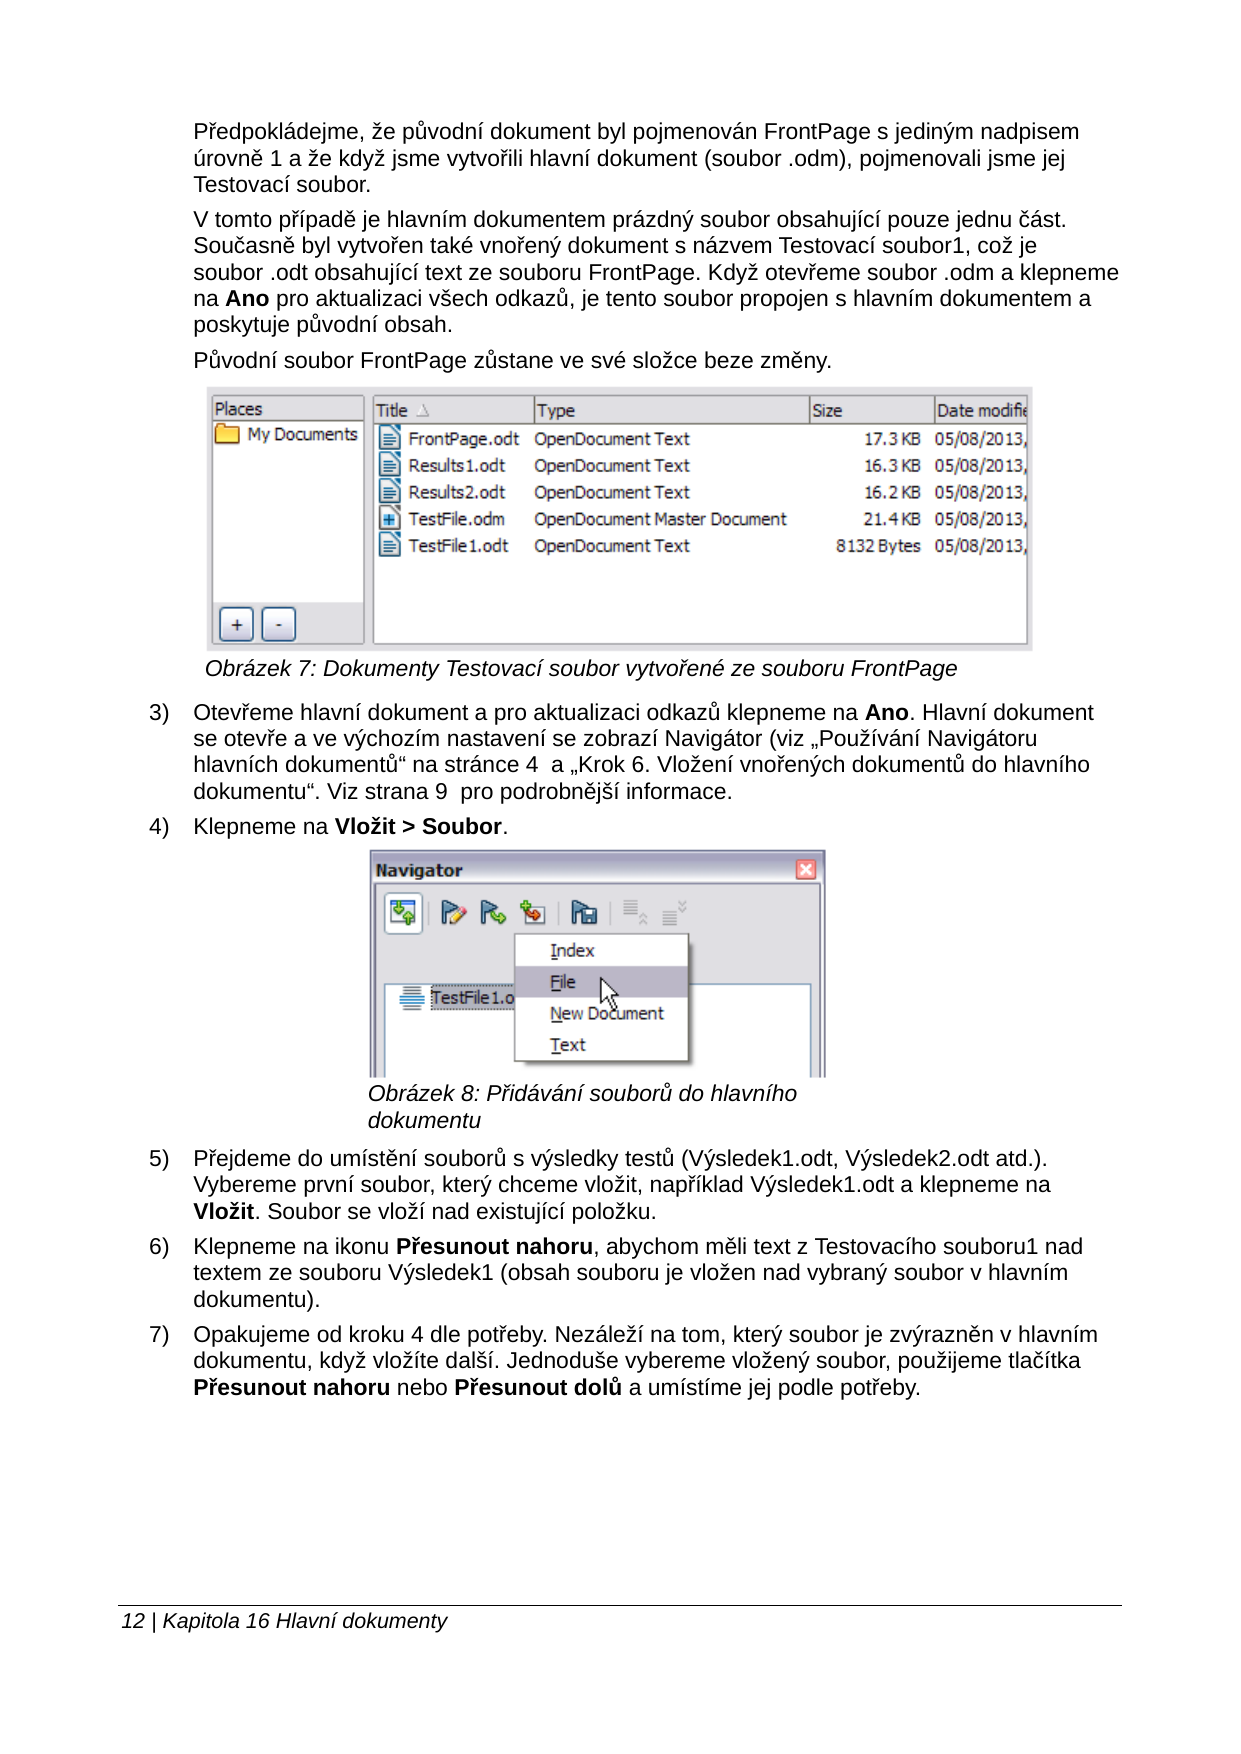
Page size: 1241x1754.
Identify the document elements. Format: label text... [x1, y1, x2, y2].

list Předpokládejme, že původní dokument byl pojmenován FrontPage s jediným nadpisem úrovně 1 a že když jsme vytvořili hlavní dokument (soubor .odm), pojmenovali jsme jej Testovací soubor. [193, 118, 1122, 197]
list Klepneme na ikonu Přesunout nahoru, abychom měli text z Testovacího souboru1 nad textem ze souboru Výsledek1 (obsah souboru je vložen nad vybraný soubor v hlavním dokumentu). [169, 1233, 1122, 1312]
list Přejdeme do umístění souborů s výsledky testů (Výsledek1.odt, Výsledek2.odt atd.). Vybereme první soubor, který chceme vložit, například Výsledek1.odt a klepneme na Vložit. Soubor se vloží nad existující položku. [169, 1145, 1122, 1224]
text Obrázek 7: Dokumenty Testovací soubor vytvořené ze souboru FrontPage [204, 656, 1036, 682]
picture [204, 385, 1036, 656]
picture [367, 847, 829, 1081]
list Klepneme na Vložit > Soubor. [169, 813, 1122, 839]
list Otevřeme hlavní dokument a pro aktualizaci odkazů klepneme na Ano. Hlavní dokument se otevře a ve výchozím nastavení se zobrazí Navigátor (viz „Používání navigátoru v hlavním dokumentu“ na stránce 4 a „Krok 6 Vložíme vnořené dokumenty do hlavního dokumentu“. Viz strana 9 pro podrobnější informace. [169, 698, 1122, 804]
text Obrázek 8: Přidávání souborů do hlavního dokumentu [368, 851, 873, 1133]
list V tomto případě je hlavním dokumentem prázdný soubor obsahující pouze jednu část. Současně byl vytvořen také vnořený dokument s názvem Testovací soubor1, což je soubor .odt obsahující text ze souboru FrontPage. Když otevřeme soubor .odm a klepneme na Ano pro aktualizaci všech odkazů, je tento soubor propojen s hlavním dokumentem a poskytuje původní obsah. [193, 206, 1122, 338]
list Opakujeme od kroku 4 dle potřeby. Nezáleží na tom, který soubor je zvýrazněn v hlavním dokumentu, když vložíte další. Jednoduše vybereme vložený soubor, použijeme tlačítka Přesunout nahoru nebo Přesunout dolů a umístíme jej podle potřeby. [169, 1321, 1122, 1400]
list Původní soubor FrontPage zůstane ve své složce beze změny. [193, 347, 1122, 373]
